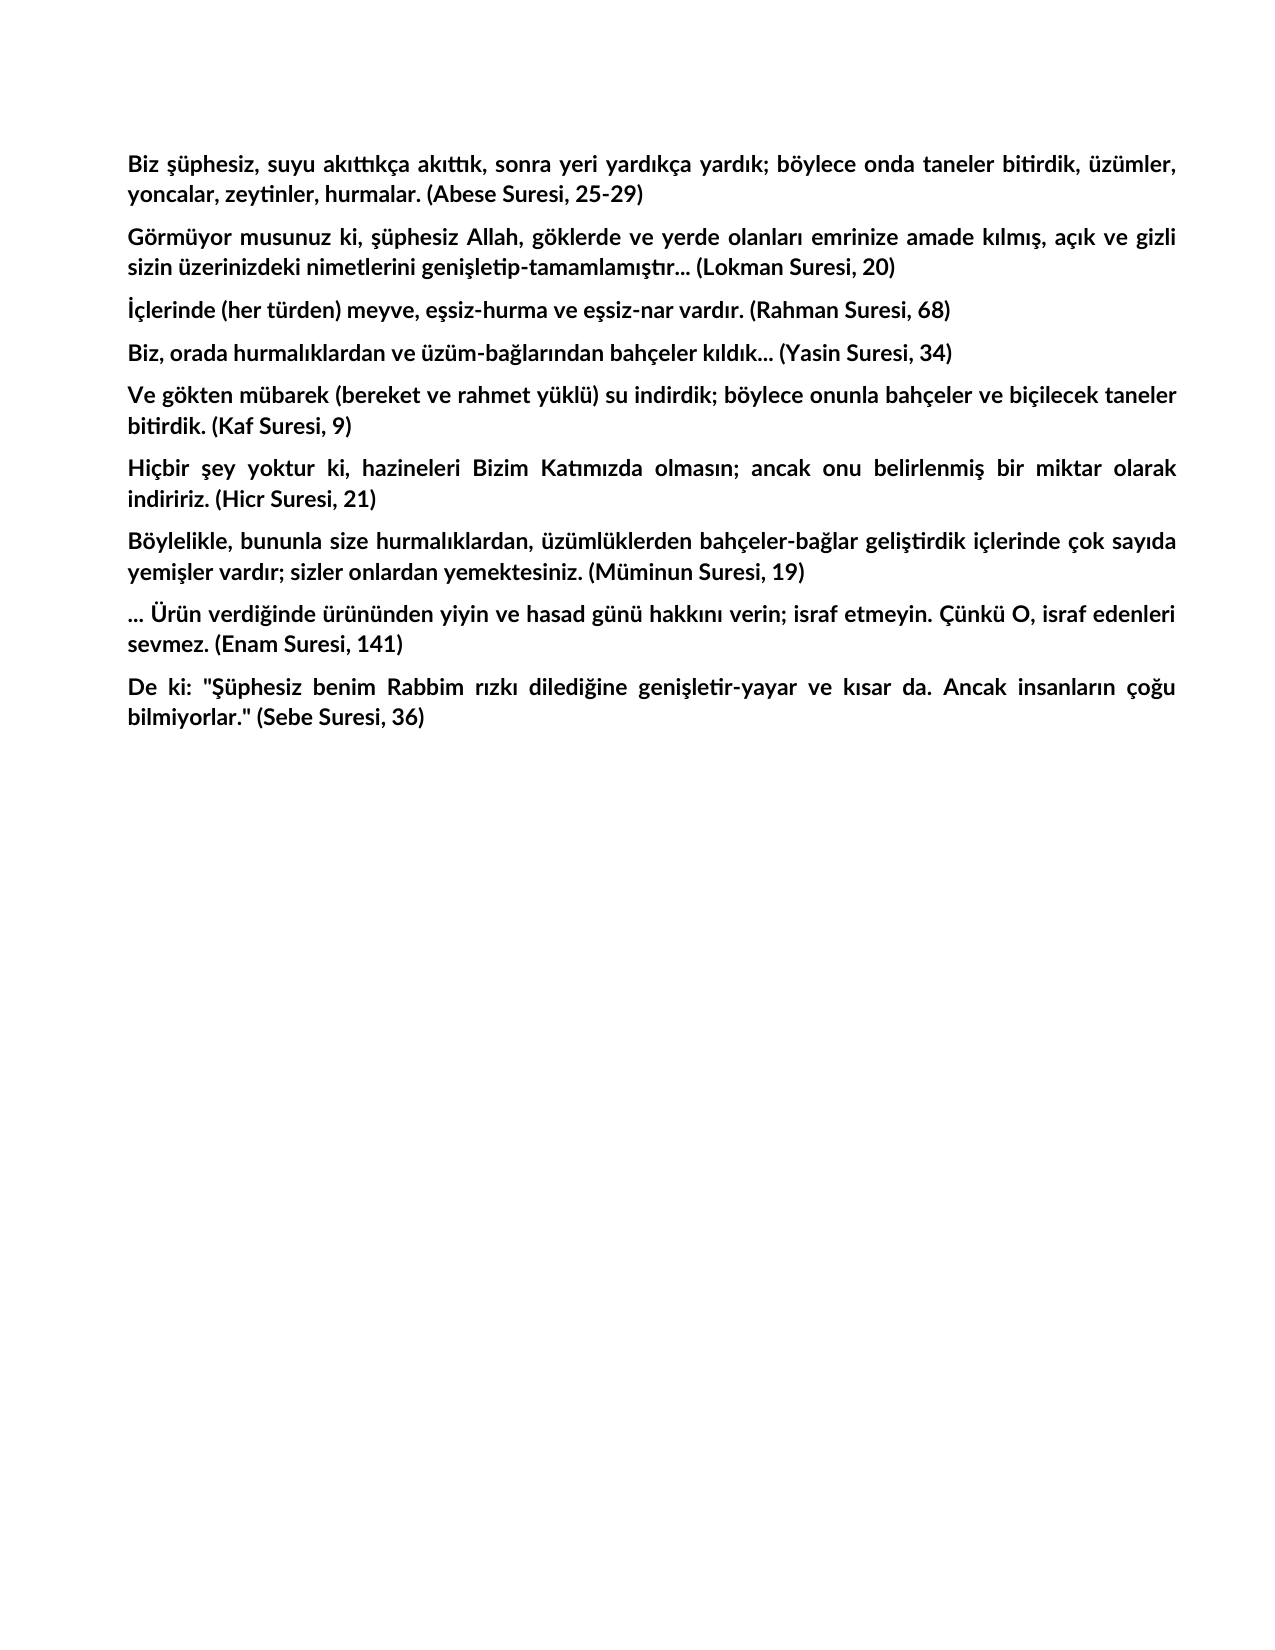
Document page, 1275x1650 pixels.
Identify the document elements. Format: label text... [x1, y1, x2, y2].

text Böylelikle, bununla size hurmalıklardan, üzümlüklerden bahçeler-bağlar geliştirdik içlerinde çok sayıda yemişler vardır; sizler onlardan yemektesiniz. (Müminun Suresi, 19) [127, 527, 1177, 585]
text Hiçbir şey yoktur ki, hazineleri Bizim Katımızda olmasın; ancak onu belirlenmiş bir miktar olarak indiririz. (Hicr Suresi, 21) [127, 454, 1177, 512]
text ... Ürün verdiğinde ürününden yiyin ve hasad günü hakkını verin; israf etmeyin. Çünkü O, israf edenleri sevmez. (Enam Suresi, 141) [127, 600, 1177, 658]
text Biz şüphesiz, suyu akıttıkça akıttık, sonra yeri yardıkça yardık; böylece onda taneler bitirdik, üzümler, yoncalar, zeytinler, hurmalar. (Abese Suresi, 25-29) [127, 150, 1177, 208]
text De ki: "Şüphesiz benim Rabbim rızkı dilediğine genişletir-yayar ve kısar da. Ancak insanların çoğu bilmiyorlar." (Sebe Suresi, 36) [127, 673, 1177, 731]
text İçlerinde (her türden) meyve, eşsiz-hurma ve eşsiz-nar vardır. (Rahman Suresi, 68) [127, 296, 1177, 323]
text Biz, orada hurmalıklardan ve üzüm-bağlarından bahçeler kıldık... (Yasin Suresi, 34) [127, 338, 1177, 366]
text Görmüyor musunuz ki, şüphesiz Allah, göklerde ve yerde olanları emrinize amade kılmış, açık ve gizli sizin üzerinizdeki nimetlerini genişletip-tamamlamıştır... (Lokman Suresi, 20) [127, 223, 1177, 281]
text Ve gökten mübarek (bereket ve rahmet yüklü) su indirdik; böylece onunla bahçeler ve biçilecek taneler bitirdik. (Kaf Suresi, 9) [127, 381, 1177, 439]
